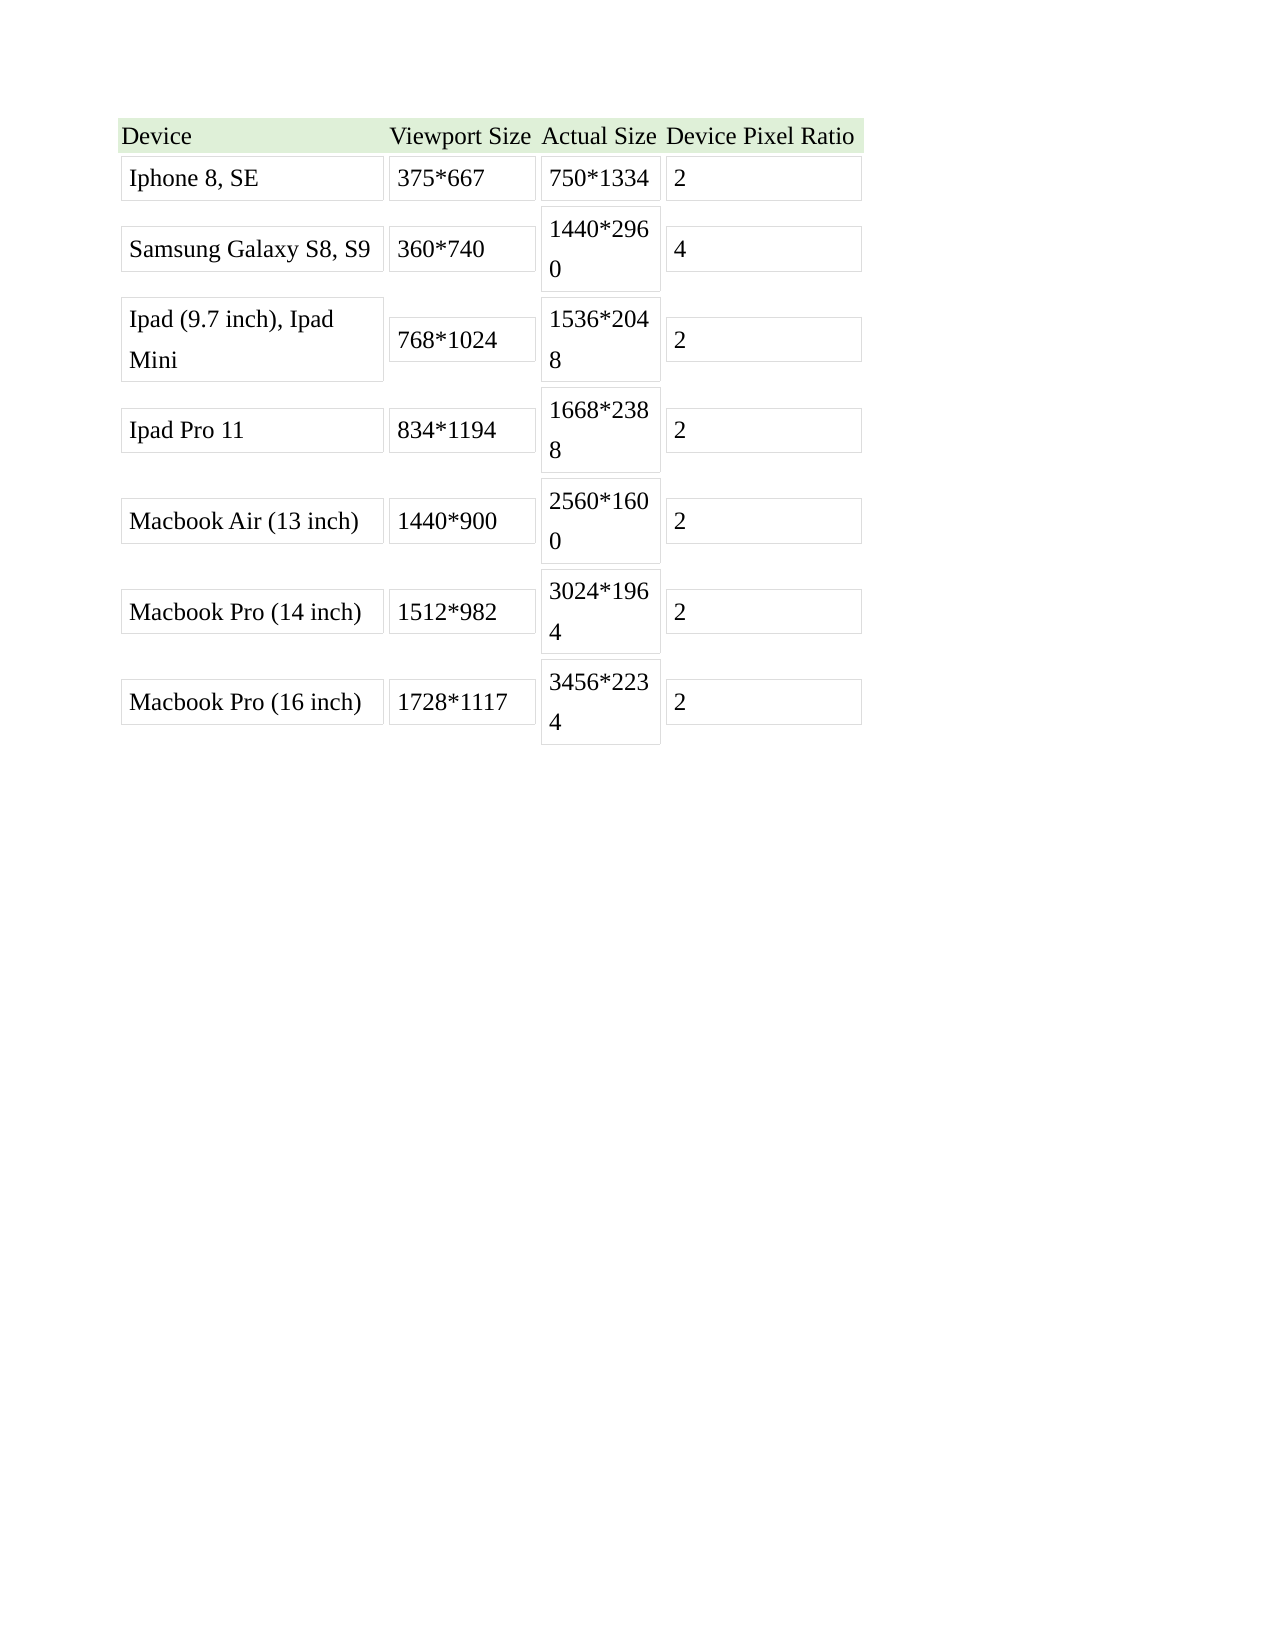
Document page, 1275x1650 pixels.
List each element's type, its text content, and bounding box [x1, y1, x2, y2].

table_cell 2 [663, 475, 864, 566]
table_cell 1536*2048 [538, 294, 663, 384]
table_header Device [118, 118, 386, 153]
table_cell Macbook Air (13 inch) [118, 475, 386, 566]
table_cell 360*740 [386, 203, 538, 294]
table_cell Ipad (9.7 inch), Ipad Mini [118, 294, 386, 384]
table_cell Ipad Pro 11 [118, 384, 386, 475]
table_cell 1668*2388 [538, 384, 663, 475]
table_cell 2 [663, 384, 864, 475]
table_cell 1440*900 [386, 475, 538, 566]
table_cell 4 [663, 203, 864, 294]
table_cell 834*1194 [386, 384, 538, 475]
table_cell 3024*1964 [538, 566, 663, 656]
table_cell 2 [663, 656, 864, 747]
table_cell 768*1024 [386, 294, 538, 384]
table_header Actual Size [538, 118, 663, 153]
table_header Device Pixel Ratio [663, 118, 864, 153]
table_cell 2560*1600 [538, 475, 663, 566]
table_cell 1440*2960 [538, 203, 663, 294]
table_cell 2 [663, 294, 864, 384]
table_cell 1512*982 [386, 566, 538, 656]
table_cell 2 [663, 566, 864, 656]
table_cell 2 [663, 153, 864, 203]
table_cell Macbook Pro (14 inch) [118, 566, 386, 656]
table_header Viewport Size [386, 118, 538, 153]
table_cell 1728*1117 [386, 656, 538, 747]
table_cell Iphone 8, SE [118, 153, 386, 203]
table_cell Macbook Pro (16 inch) [118, 656, 386, 747]
table_cell 750*1334 [538, 153, 663, 203]
table_cell Samsung Galaxy S8, S9 [118, 203, 386, 294]
table_cell 375*667 [386, 153, 538, 203]
table_cell 3456*2234 [538, 656, 663, 747]
